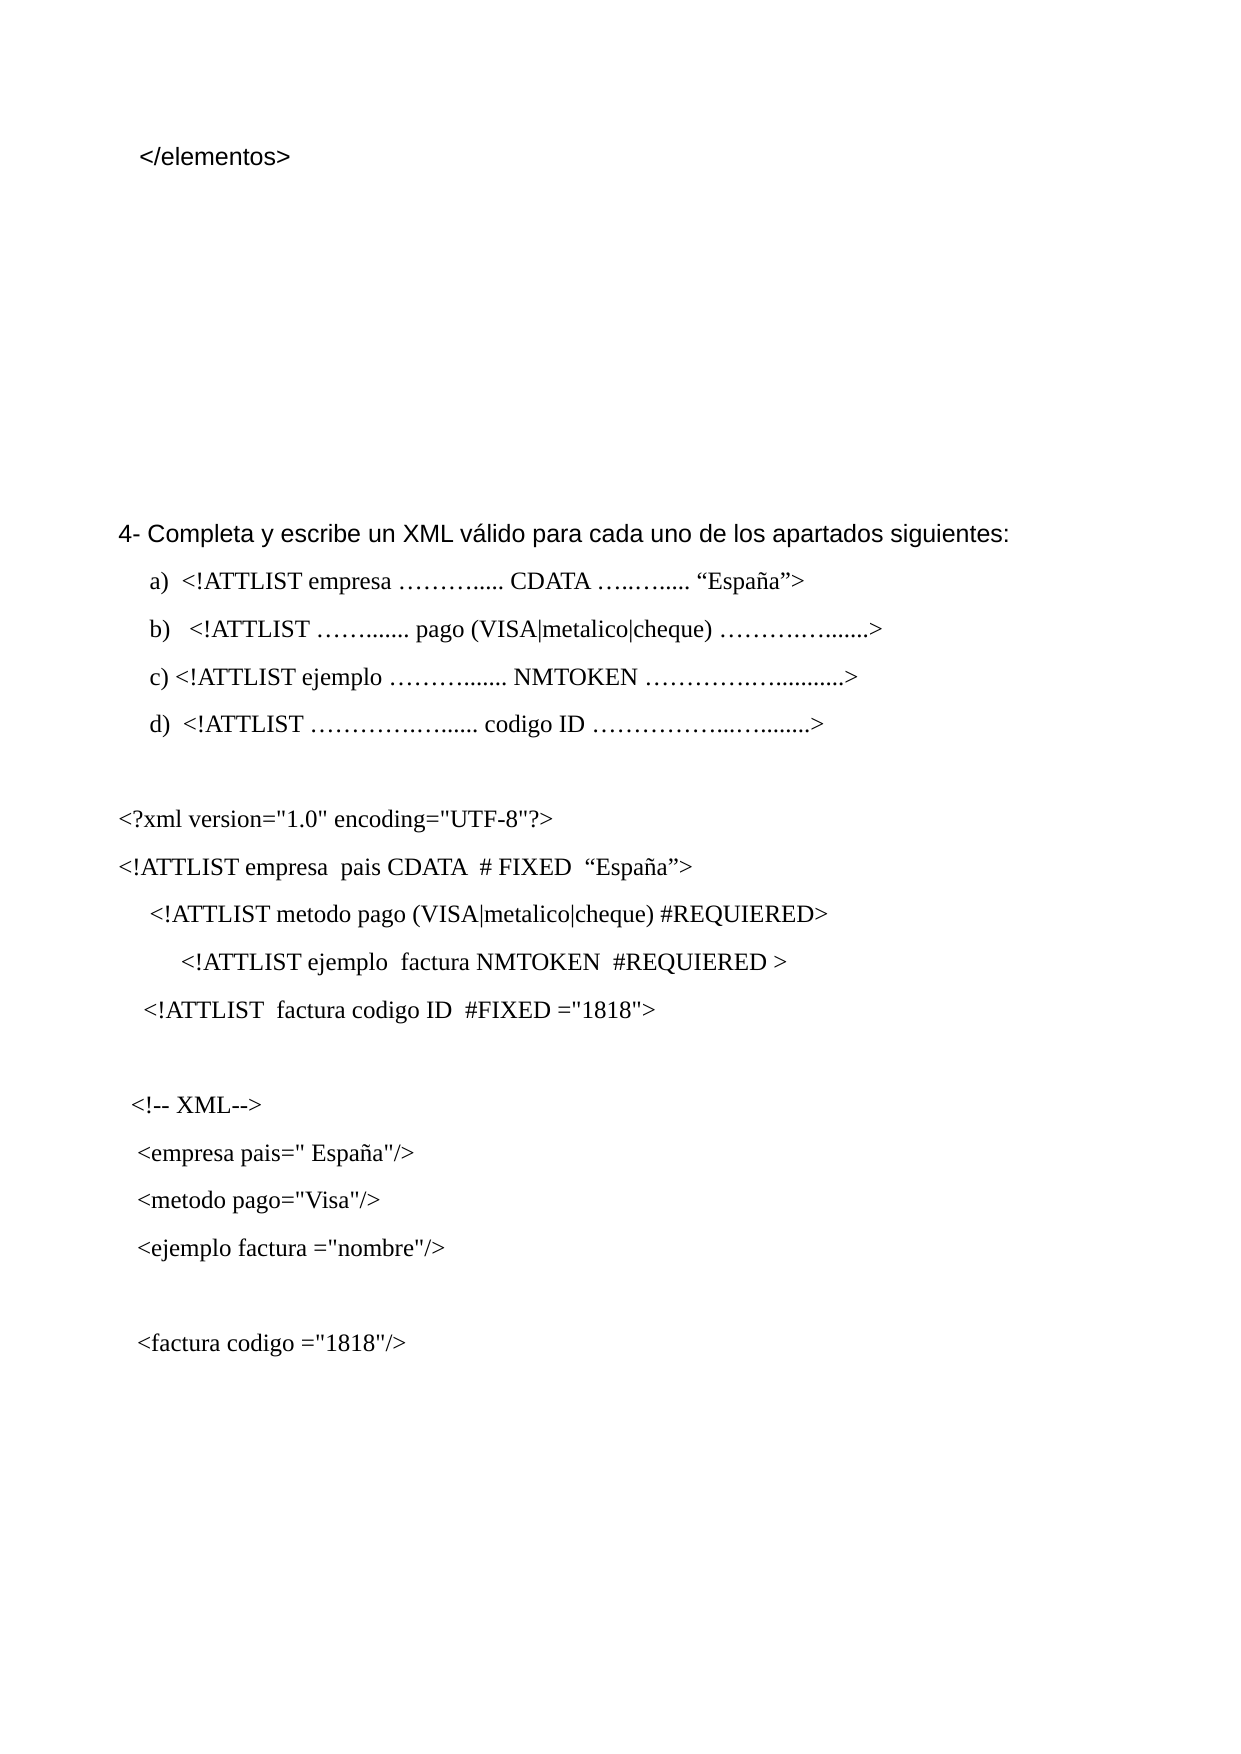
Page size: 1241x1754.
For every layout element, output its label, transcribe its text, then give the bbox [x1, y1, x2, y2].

text b) <!ATTLIST ……....... pago (VISA|metalico|cheque) ……….….......> [118, 614, 1122, 643]
text <metodo pago="Visa"/> [118, 1185, 1122, 1214]
text <!ATTLIST metodo pago (VISA|metalico|cheque) #REQUIERED> [118, 899, 1122, 928]
text <!ATTLIST factura codigo ID #FIXED ="1818"> [118, 995, 1122, 1023]
text 4- Completa y escribe un XML válido para cada uno de los apartados siguientes: [118, 519, 1122, 547]
table_header 1- Explica y pon un ejemplo de un documento XML bien formado y válido. <?xml version="1.0" encoding="UTF-8"?> <libros> <autor> <nombre>pepe</nombre> </autor> </libros> <!-- Este xml esta formado por que cumple con su etiquetas en un texto--> 2- 2- Entidades predefinidas y no predefinidas. <?xml version="1.0" encoding="UTF-8"?> <!--Entidades no Predefinidas--> <!DOCTYPE libros[ <!ELEMENT libros (autor)> <!ELEMENT autor (nombre)> <!ELEMENT nombre (#PCDATA)> <!ENTITY n "Windar lobo"> ]> <libros> <autor> <nombre>&n;</nombre> </autor> </libros> <!--Entidades Predefinidas : <(&&t;),(&gt;),&(&amp;) , (&quot;), (&apos;)--> 3- Realiza los cambios necesarios en el DTD para que el documento XML sea válido. <?xml version="1.0" encoding="UTF-8"?> <!DOCTYPE elementos [ <!ELEMENT elementos (pcdata*, any+, vacio)> <!ELEMENT pcdata EMPTY> <!ELEMENT any (ANY)> <!ELEMENT vacío (EMPTY)> ]> <elementos> <pcdata>Caracteres</pcdata> <any/> <vacio/> </elementos> <?xml version="1.0" encoding="UTF-8"?> <!DOCTYPE elementos [ <!ELEMENT elementos (pcdata, any, vacio)> <!ELEMENT pcdata (#PCDATA)> <!ELEMENT any EMPTY> <!ELEMENT vacio EMPTY> ]> <elementos> <pcdata>Caracteres</pcdata> <any/> <vacio/> </elementos> [116, 118, 1148, 252]
list c) <!ATTLIST ejemplo ………....... NMTOKEN ………….…...........> [118, 662, 1122, 690]
list d) <!ATTLIST ………….…...... codigo ID ……………...…........> [118, 709, 1122, 738]
text <empresa pais=" España"/> [118, 1138, 1122, 1166]
text a) <!ATTLIST empresa ………..... CDATA …..…..... “España”> [118, 566, 1122, 595]
text <!-- XML--> [118, 1090, 1122, 1119]
text <ejemplo factura ="nombre"/> [118, 1233, 1122, 1262]
text <?xml version="1.0" encoding="UTF-8"?> [118, 804, 1122, 833]
text <factura codigo ="1818"/> [118, 1328, 1122, 1357]
text <!ATTLIST ejemplo factura NMTOKEN #REQUIERED > [118, 947, 1122, 976]
text <!ATTLIST empresa pais CDATA # FIXED “España”> [118, 852, 1122, 881]
